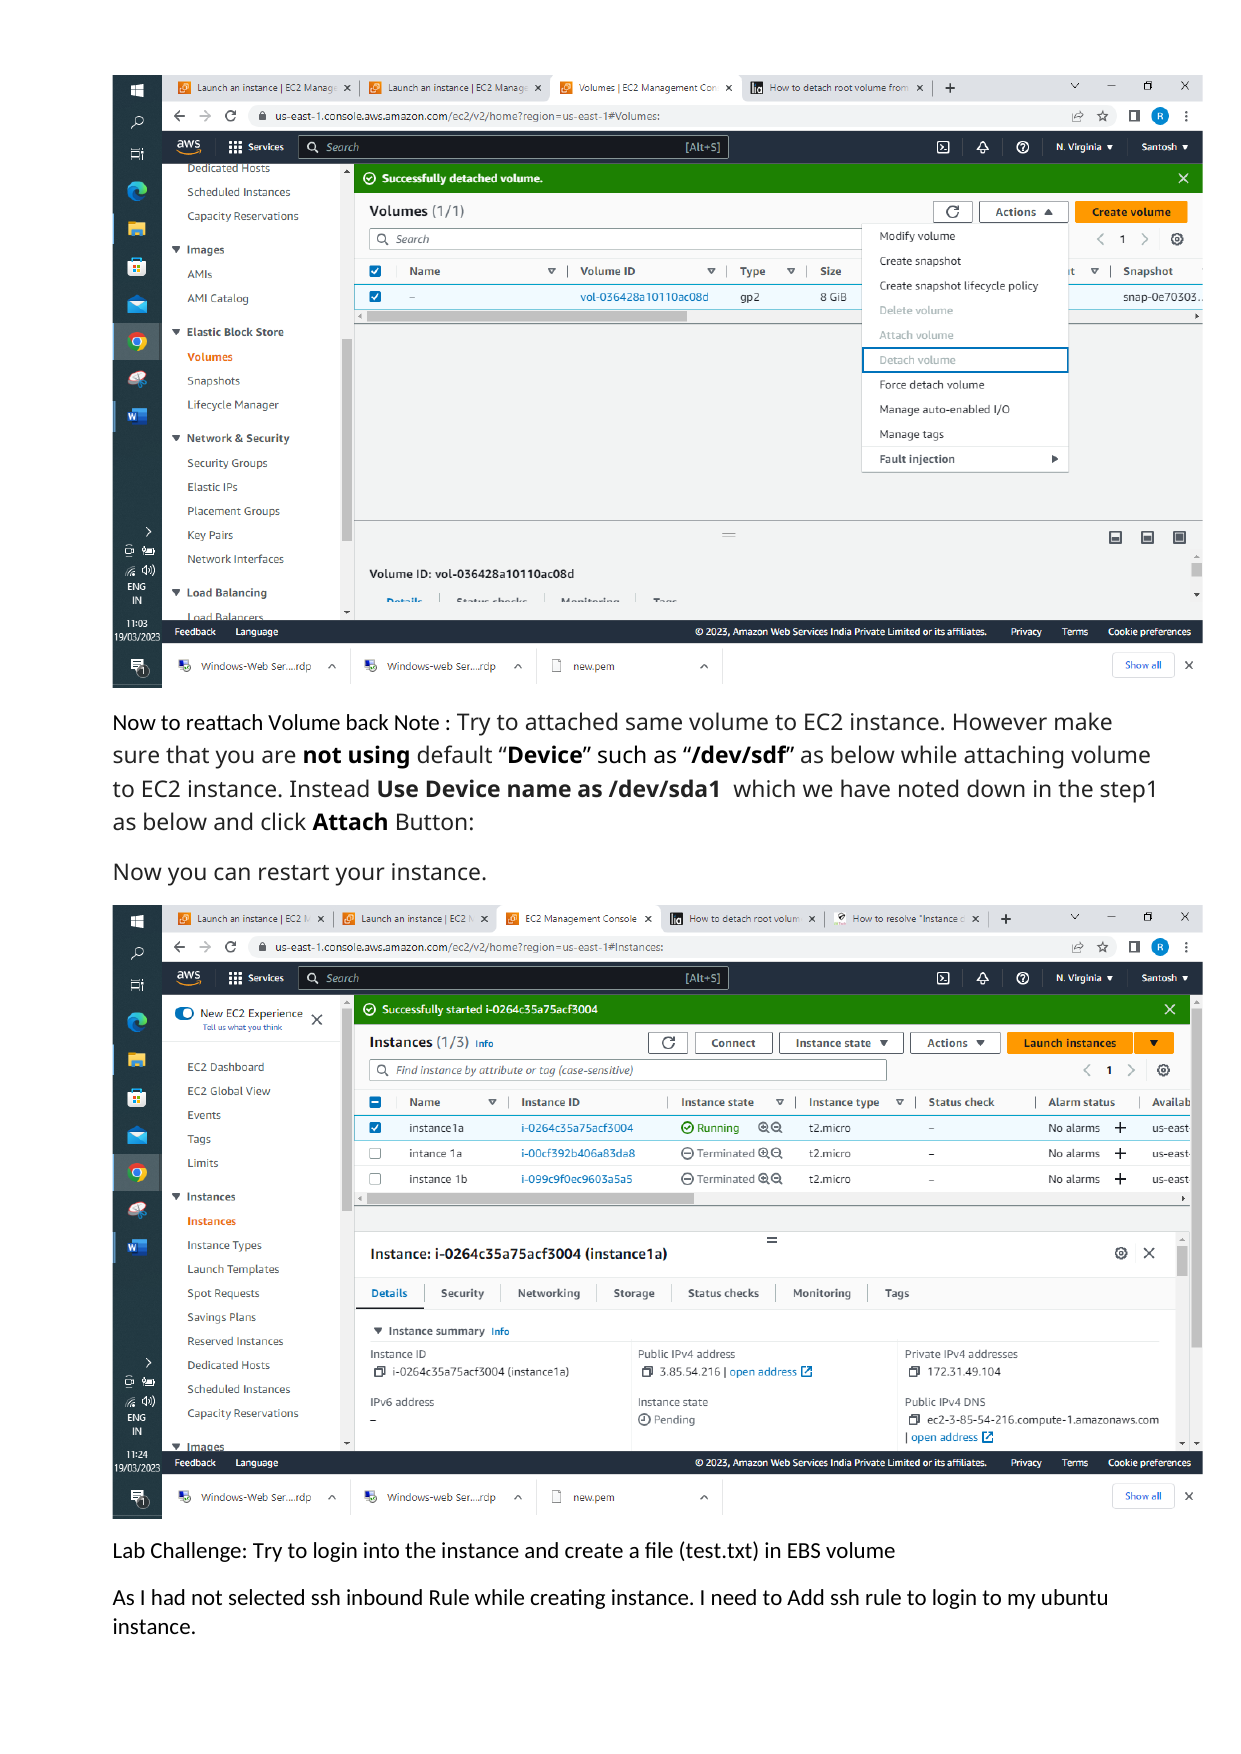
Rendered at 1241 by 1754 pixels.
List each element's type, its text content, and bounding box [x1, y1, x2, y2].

text Lab Challenge: Try to login into the instance and create a file (test.txt) in EBS volume [112, 1536, 1165, 1564]
text As I had not selected ssh inbound Rule while creating instance. I need to Add ssh rule to login to my ubuntu instance. [112, 1583, 1165, 1641]
text Now to reattach Volume back Note : Try to attached same volume to EC2 instance. However make sure that you are not using default “Device” such as “/dev/sdf” as below while attaching volume to EC2 instance. Instead Use Device name as /dev/sda1 which we have noted down in the step1 as below and click Attach Button: [112, 706, 1165, 837]
text Now you can restart your instance. [112, 855, 1165, 887]
